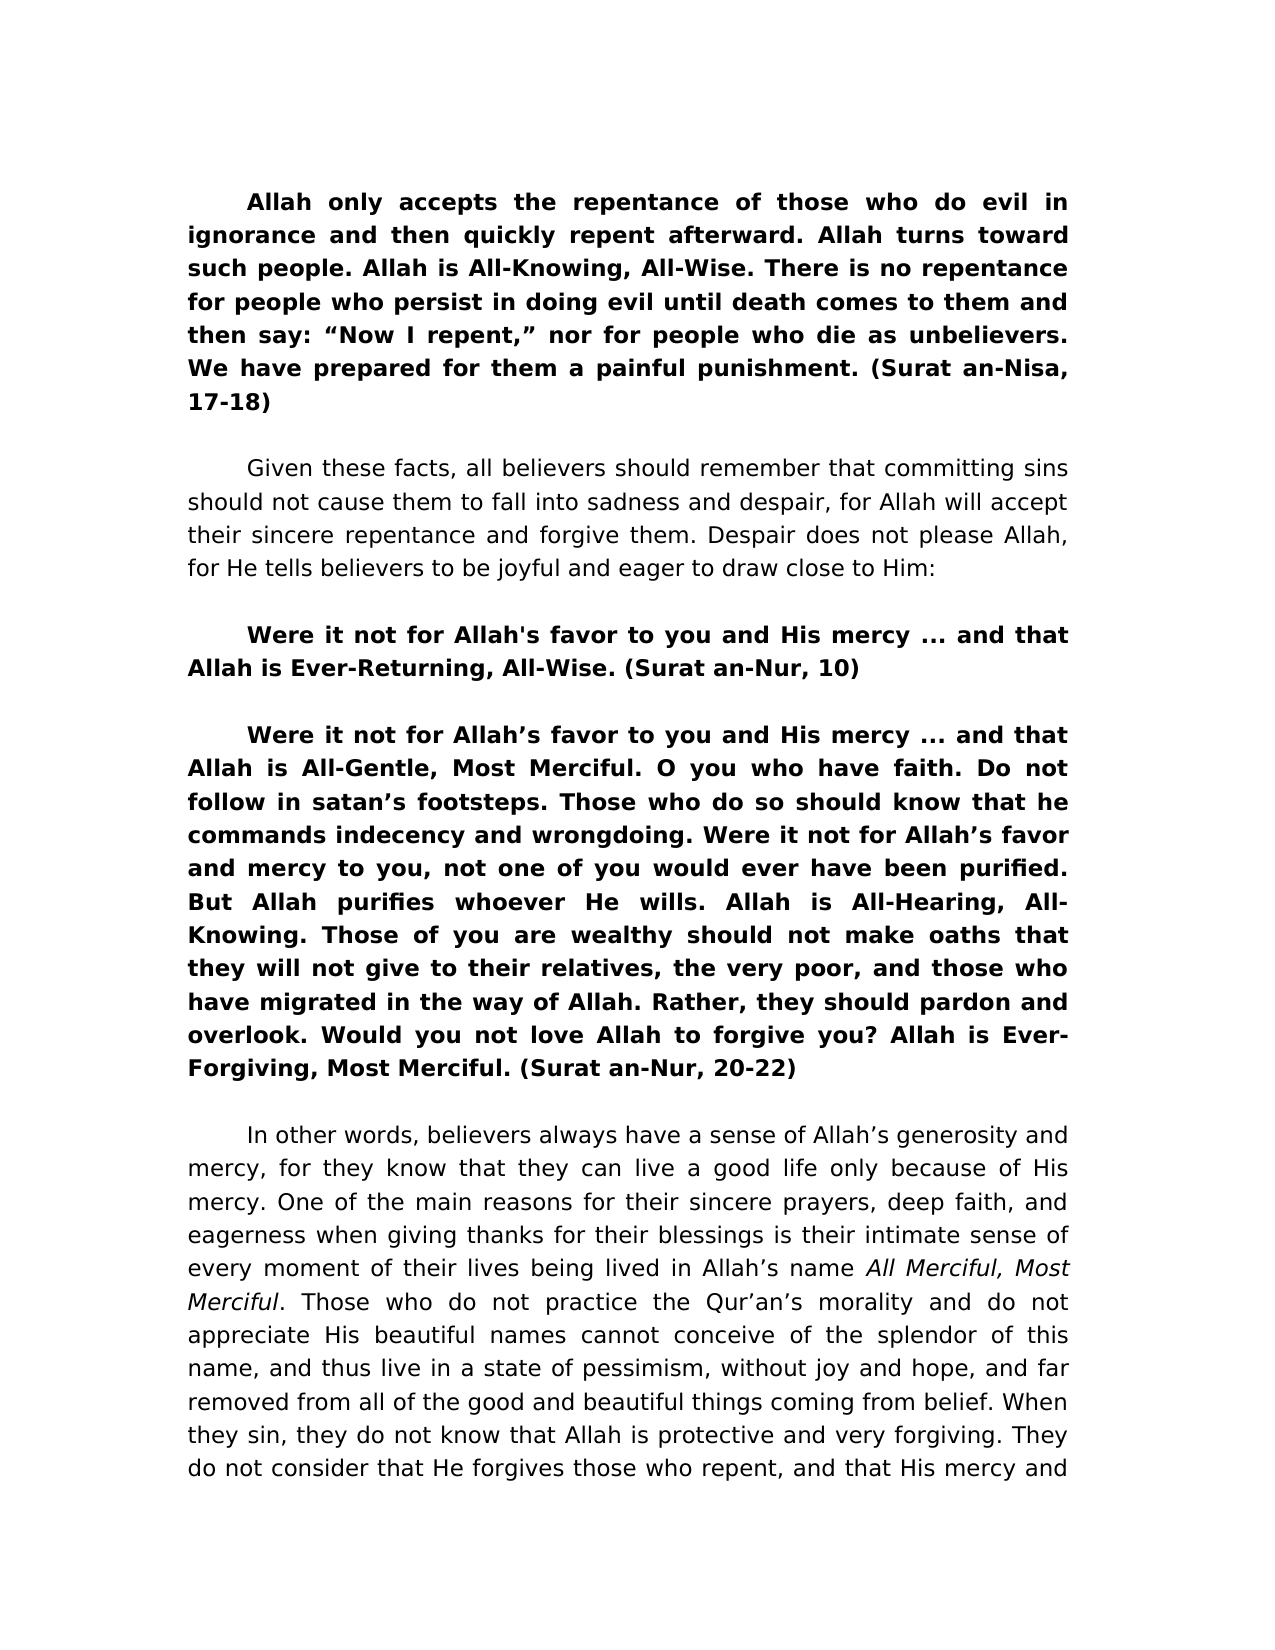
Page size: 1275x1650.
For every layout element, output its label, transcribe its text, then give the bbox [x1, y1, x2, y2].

text In other words, believers always have a sense of Allah’s generosity and mercy, for they know that they can live a good life only because of His mercy. One of the main reasons for their sincere prayers, deep faith, and eagerness when giving thanks for their blessings is their intimate sense of every moment of their lives being lived in Allah’s name All Merciful, Most Merciful. Those who do not practice the Qur’an’s morality and do not appreciate His beautiful names cannot conceive of the splendor of this name, and thus live in a state of pessimism, without joy and hope, and far removed from all of the good and beautiful things coming from belief. When they sin, they do not know that Allah is protective and very forgiving. They do not consider that He forgives those who repent, and that His mercy and [187, 1117, 1070, 1483]
text Allah only accepts the repentance of those who do evil in ignorance and then quickly repent afterward. Allah turns toward such people. Allah is All-Knowing, All-Wise. There is no repentance for people who persist in doing evil until death comes to them and then say: “Now I repent,” nor for people who die as unbelievers. We have prepared for them a painful punishment. (Surat an-Nisa, 17-18) [187, 183, 1070, 417]
text Were it not for Allah's favor to you and His mercy ... and that Allah is Ever-Returning, All-Wise. (Surat an-Nur, 10) [187, 617, 1070, 683]
text Were it not for Allah’s favor to you and His mercy ... and that Allah is All-Gentle, Most Merciful. O you who have faith. Do not follow in satan’s footsteps. Those who do so should know that he commands indecency and wrongdoing. Were it not for Allah’s favor and mercy to you, not one of you would ever have been purified. But Allah purifies whoever He wills. Allah is All-Hearing, All-Knowing. Those of you are wealthy should not make oaths that they will not give to their relatives, the very poor, and those who have migrated in the way of Allah. Rather, they should pardon and overlook. Would you not love Allah to forgive you? Allah is Ever-Forgiving, Most Merciful. (Surat an-Nur, 20-22) [187, 717, 1070, 1083]
text Given these facts, all believers should remember that committing sins should not cause them to fall into sadness and despair, for Allah will accept their sincere repentance and forgive them. Despair does not please Allah, for He tells believers to be joyful and eager to draw close to Him: [187, 450, 1070, 583]
